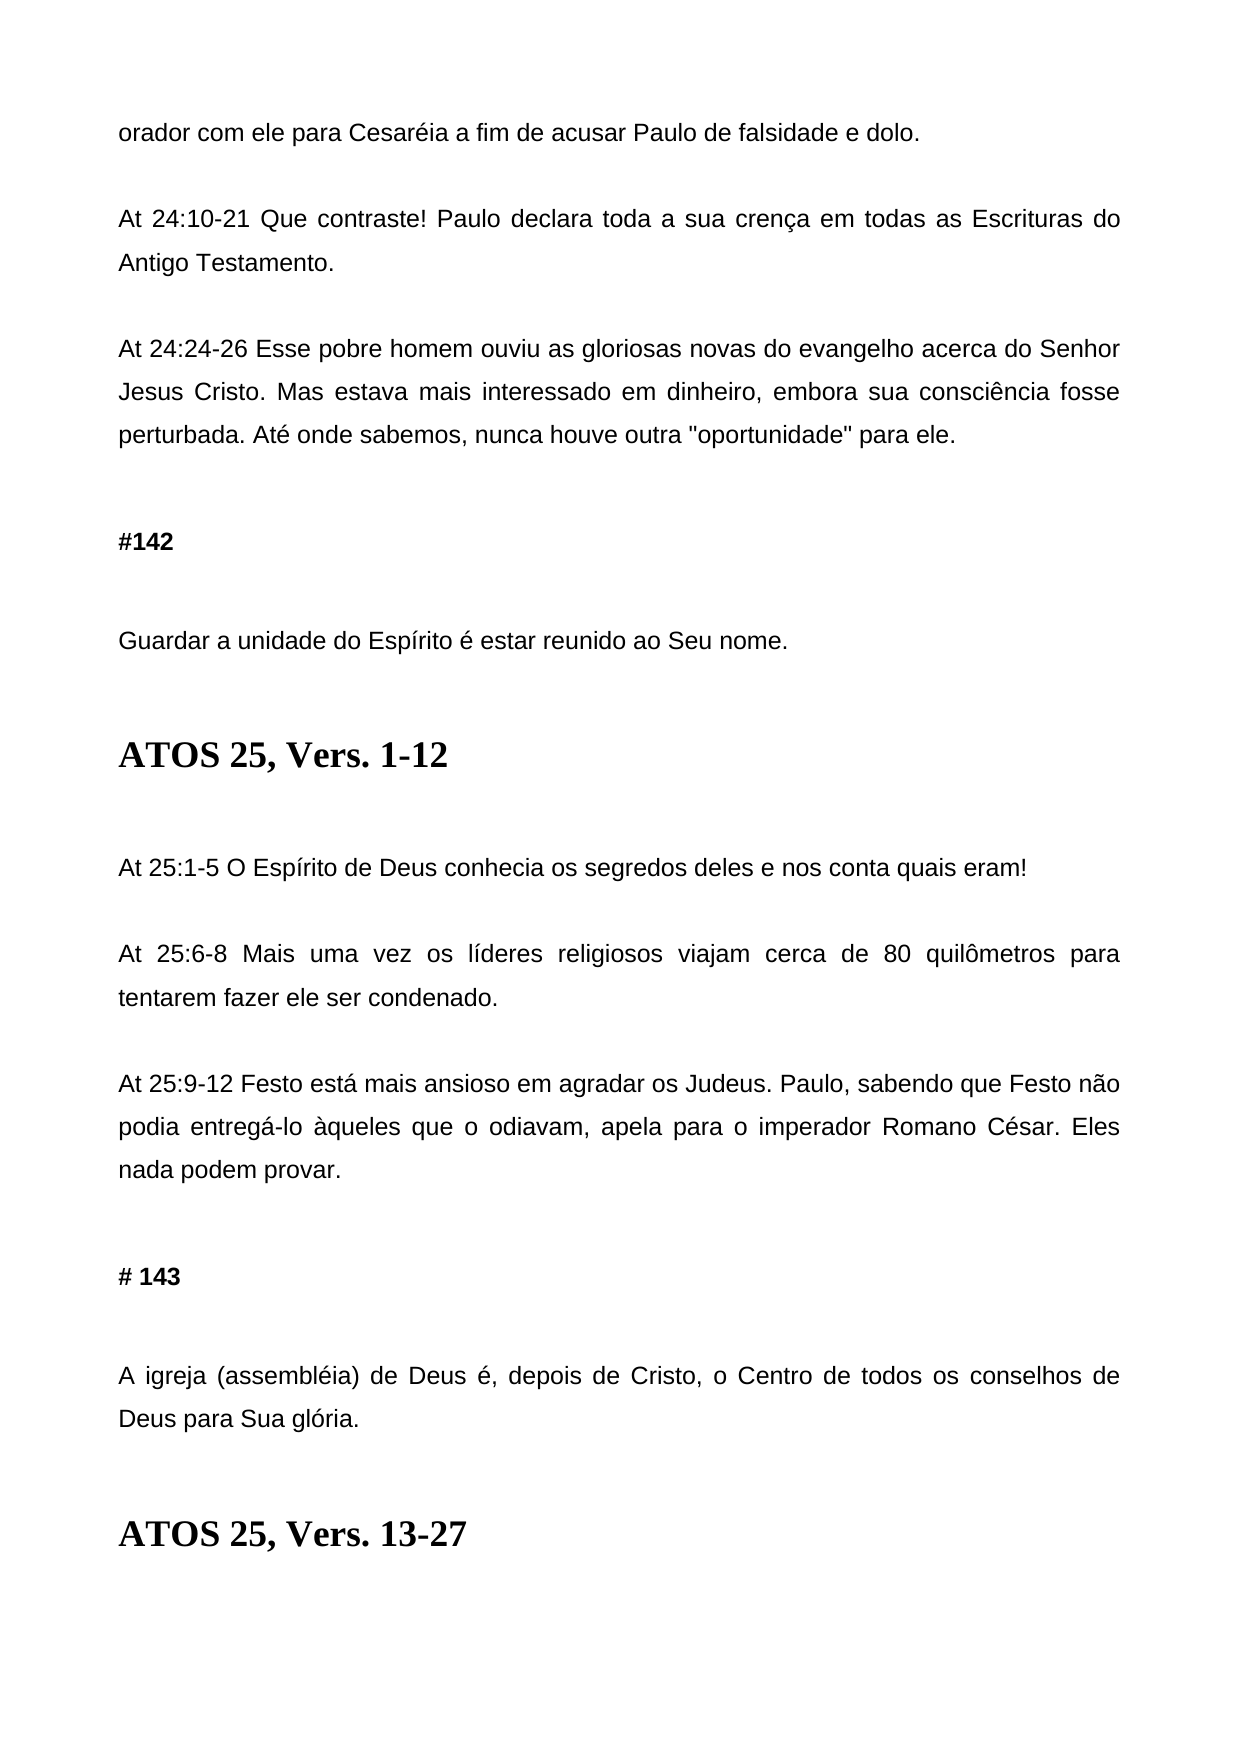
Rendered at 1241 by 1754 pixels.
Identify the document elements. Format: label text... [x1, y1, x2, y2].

text Guardar a unidade do Espírito é estar reunido ao Seu nome. [118, 626, 1122, 654]
subtitle ATOS 25, Vers. 13-27 [118, 1511, 1122, 1554]
subtitle ATOS 25, Vers. 1-12 [118, 733, 1122, 776]
text At 25:1-5 O Espírito de Deus conhecia os segredos deles e nos conta quais eram! [118, 853, 1122, 882]
subtitle # 143 [118, 1262, 1122, 1291]
text At 25:6-8 Mais uma vez os líderes religiosos viajam cerca de 80 quilômetros para tentarem fazer ele ser condenado. [118, 939, 1122, 1011]
text At 24:24-26 Esse pobre homem ouviu as gloriosas novas do evangelho acerca do Senhor Jesus Cristo. Mas estava mais interessado em dinheiro, embora sua consciência fosse perturbada. Até onde sabemos, nunca houve outra "oportunidade" para ele. [118, 334, 1122, 449]
text At 24:10-21 Que contraste! Paulo declara toda a sua crença em todas as Escrituras do Antigo Testamento. [118, 204, 1122, 276]
text orador com ele para Cesaréia a fim de acusar Paulo de falsidade e dolo. [118, 118, 1122, 147]
text A igreja (assembléia) de Deus é, depois de Cristo, o Centro de todos os conselhos de Deus para Sua glória. [118, 1361, 1122, 1433]
subtitle #142 [118, 527, 1122, 556]
text At 25:9-12 Festo está mais ansioso em agradar os Judeus. Paulo, sabendo que Festo não podia entregá-lo àqueles que o odiavam, apela para o imperador Romano César. Eles nada podem provar. [118, 1069, 1122, 1184]
